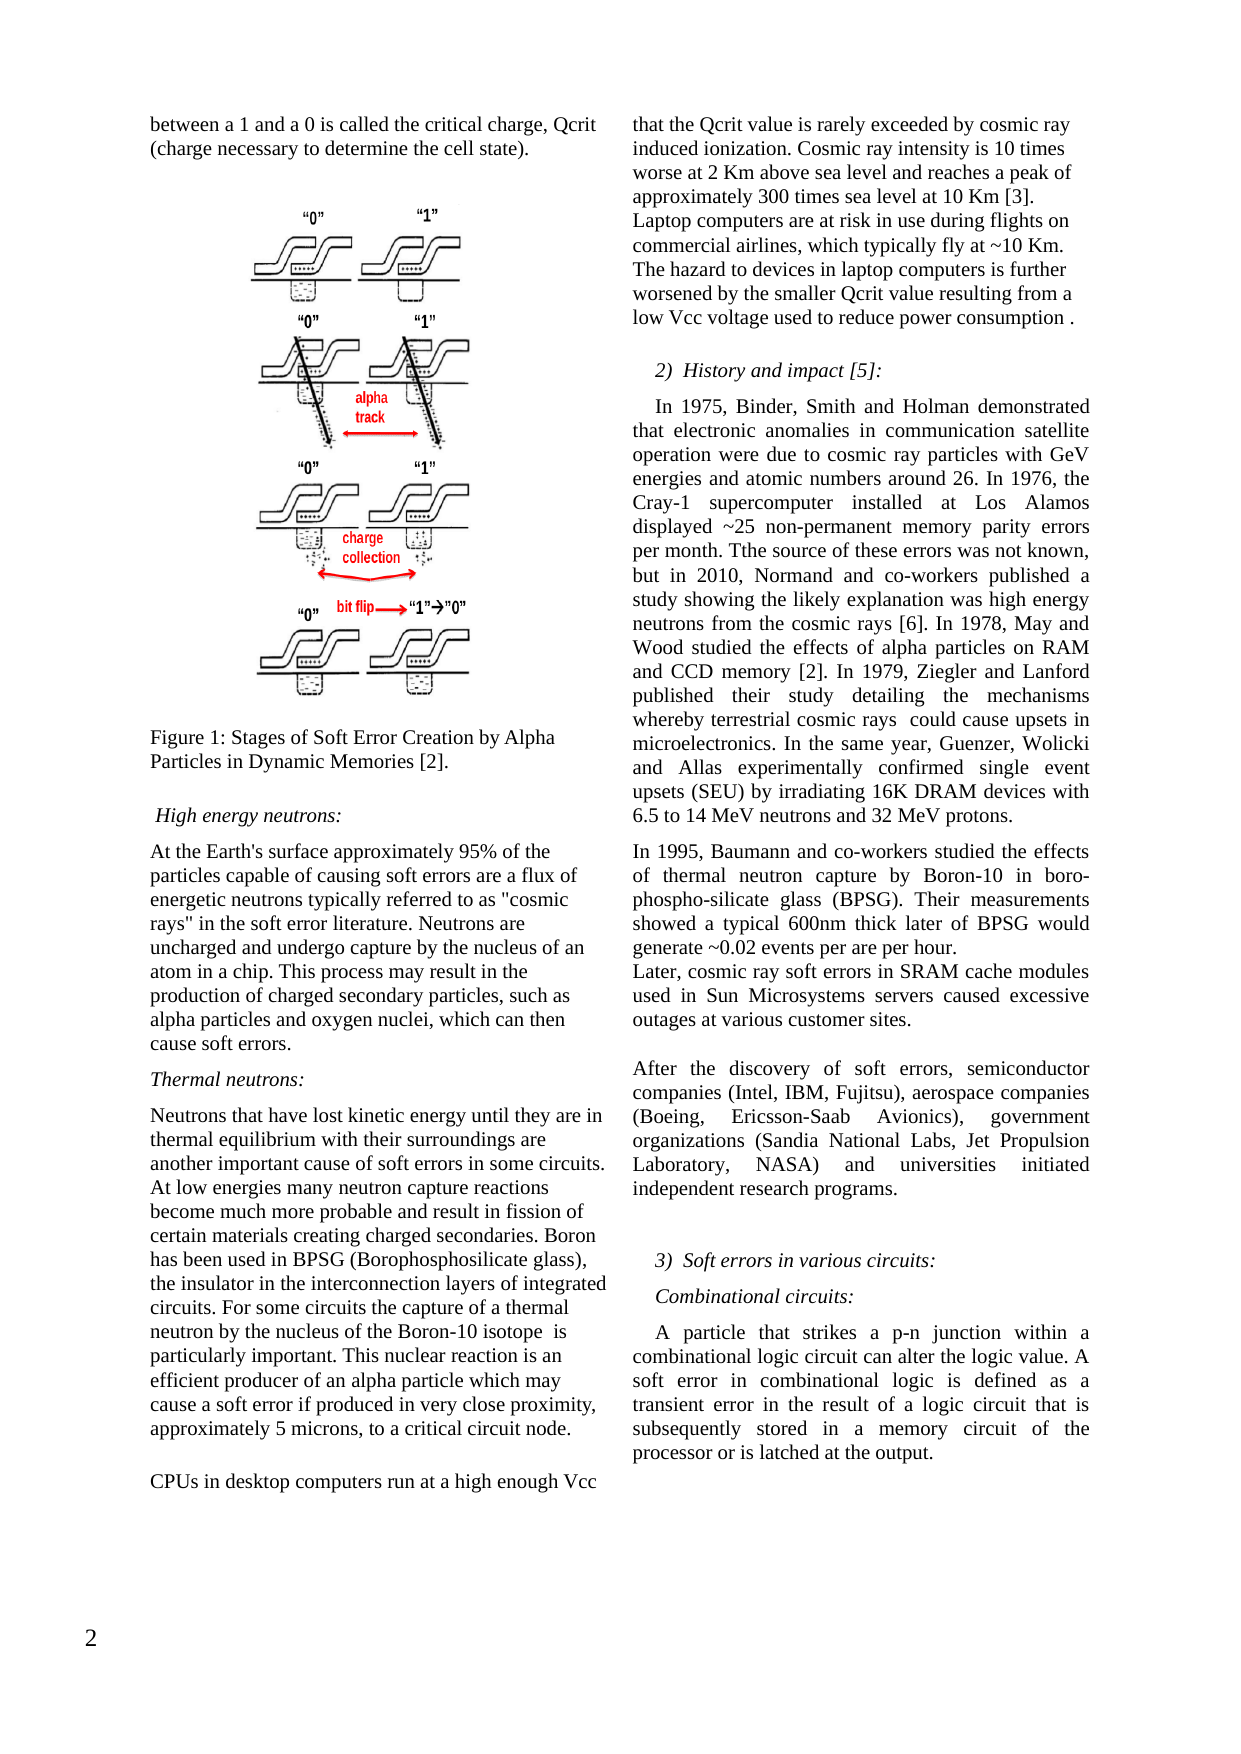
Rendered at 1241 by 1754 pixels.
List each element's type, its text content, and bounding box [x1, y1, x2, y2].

text In 1995, Baumann and co-workers studied the effects of thermal neutron capture by Boron-10 in boro-phospho-silicate glass (BPSG). Their measurements showed a typical 600nm thick later of BPSG would generate ~0.02 events per are per hour. [632, 839, 1090, 959]
text Figure 1: Stages of Soft Error Creation by Alpha Particles in Dynamic Memories [2]. [150, 725, 608, 773]
text A particle that strikes a p-n junction within a combinational logic circuit can alter the logic value. A soft error in combinational logic is defined as a transient error in the result of a logic circuit that is subsequently stored in a memory circuit of the processor or is latched at the output. [632, 1320, 1090, 1464]
text After the discovery of soft errors, semiconductor companies (Intel, IBM, Fujitsu), aerospace companies (Boeing, Ericsson-Saab Avionics), government organizations (Sandia National Labs, Jet Propulsion Laboratory, NASA) and universities initiated independent research programs. [632, 1056, 1090, 1200]
text Combinational circuits: [632, 1284, 1090, 1308]
text Later, cosmic ray soft errors in SRAM cache modules used in Sun Microsystems servers caused excessive outages at various customer sites. [632, 959, 1090, 1031]
picture [222, 204, 496, 699]
text In 1975, Binder, Smith and Holman demonstrated that electronic anomalies in communication satellite operation were due to cosmic ray particles with GeV energies and atomic numbers around 26. In 1976, the Cray-1 supercomputer installed at Los Alamos displayed ~25 non-permanent memory parity errors per month. Tthe source of these errors was not known, but in 2010, Normand and co-workers published a study showing the likely explanation was high energy neutrons from the cosmic rays [6]. In 1978, May and Wood studied the effects of alpha particles on RAM and CCD memory [2]. In 1979, Ziegler and Lanford published their study detailing the mechanisms whereby terrestrial cosmic rays could cause upsets in microelectronics. In the same year, Guenzer, Wolicki and Allas experimentally confirmed single event upsets (SEU) by irradiating 16K DRAM devices with 6.5 to 14 MeV neutrons and 32 MeV protons. [632, 394, 1090, 827]
text Thermal neutrons: [150, 1067, 608, 1091]
subtitle Soft errors in various circuits: [632, 1248, 1090, 1272]
subtitle History and impact [5]: [632, 358, 1090, 382]
text CPUs in desktop computers run at a high enough Vcc [150, 1469, 608, 1493]
text Neutrons that have lost kinetic energy until they are in thermal equilibrium with their surroundings are another important cause of soft errors in some circuits. At low energies many neutron capture reactions become much more probable and result in fission of certain materials creating charged secondaries. Boron has been used in BPSG (Borophosphosilicate glass), the insulator in the interconnection layers of integrated circuits. For some circuits the capture of a thermal neutron by the nucleus of the Boron-10 isotope is particularly important. This nuclear reaction is an efficient producer of an alpha particle which may cause a soft error if produced in very close proximity, approximately 5 microns, to a critical circuit node. [150, 1103, 608, 1440]
text High energy neutrons: [150, 803, 608, 827]
text At the Earth's surface approximately 95% of the particles capable of causing soft errors are a flux of energetic neutrons typically referred to as "cosmic rays" in the soft error literature. Neutrons are uncharged and undergo capture by the nucleus of an atom in a chip. This process may result in the production of charged secondary particles, such as alpha particles and oxygen nuclei, which can then cause soft errors. [150, 839, 608, 1055]
text between a 1 and a 0 is called the critical charge, Qcrit (charge necessary to determine the cell state). [150, 112, 608, 160]
text that the Qcrit value is rarely exceeded by cosmic ray induced ionization. Cosmic ray intensity is 10 times worse at 2 Km above sea level and reaches a peak of approximately 300 times sea level at 10 Km [3]. Laptop computers are at risk in use during flights on commercial airlines, which typically fly at ~10 Km. The hazard to devices in laptop computers is further worsened by the smaller Qcrit value resulting from a low Vcc voltage used to reduce power consumption . [632, 112, 1090, 329]
